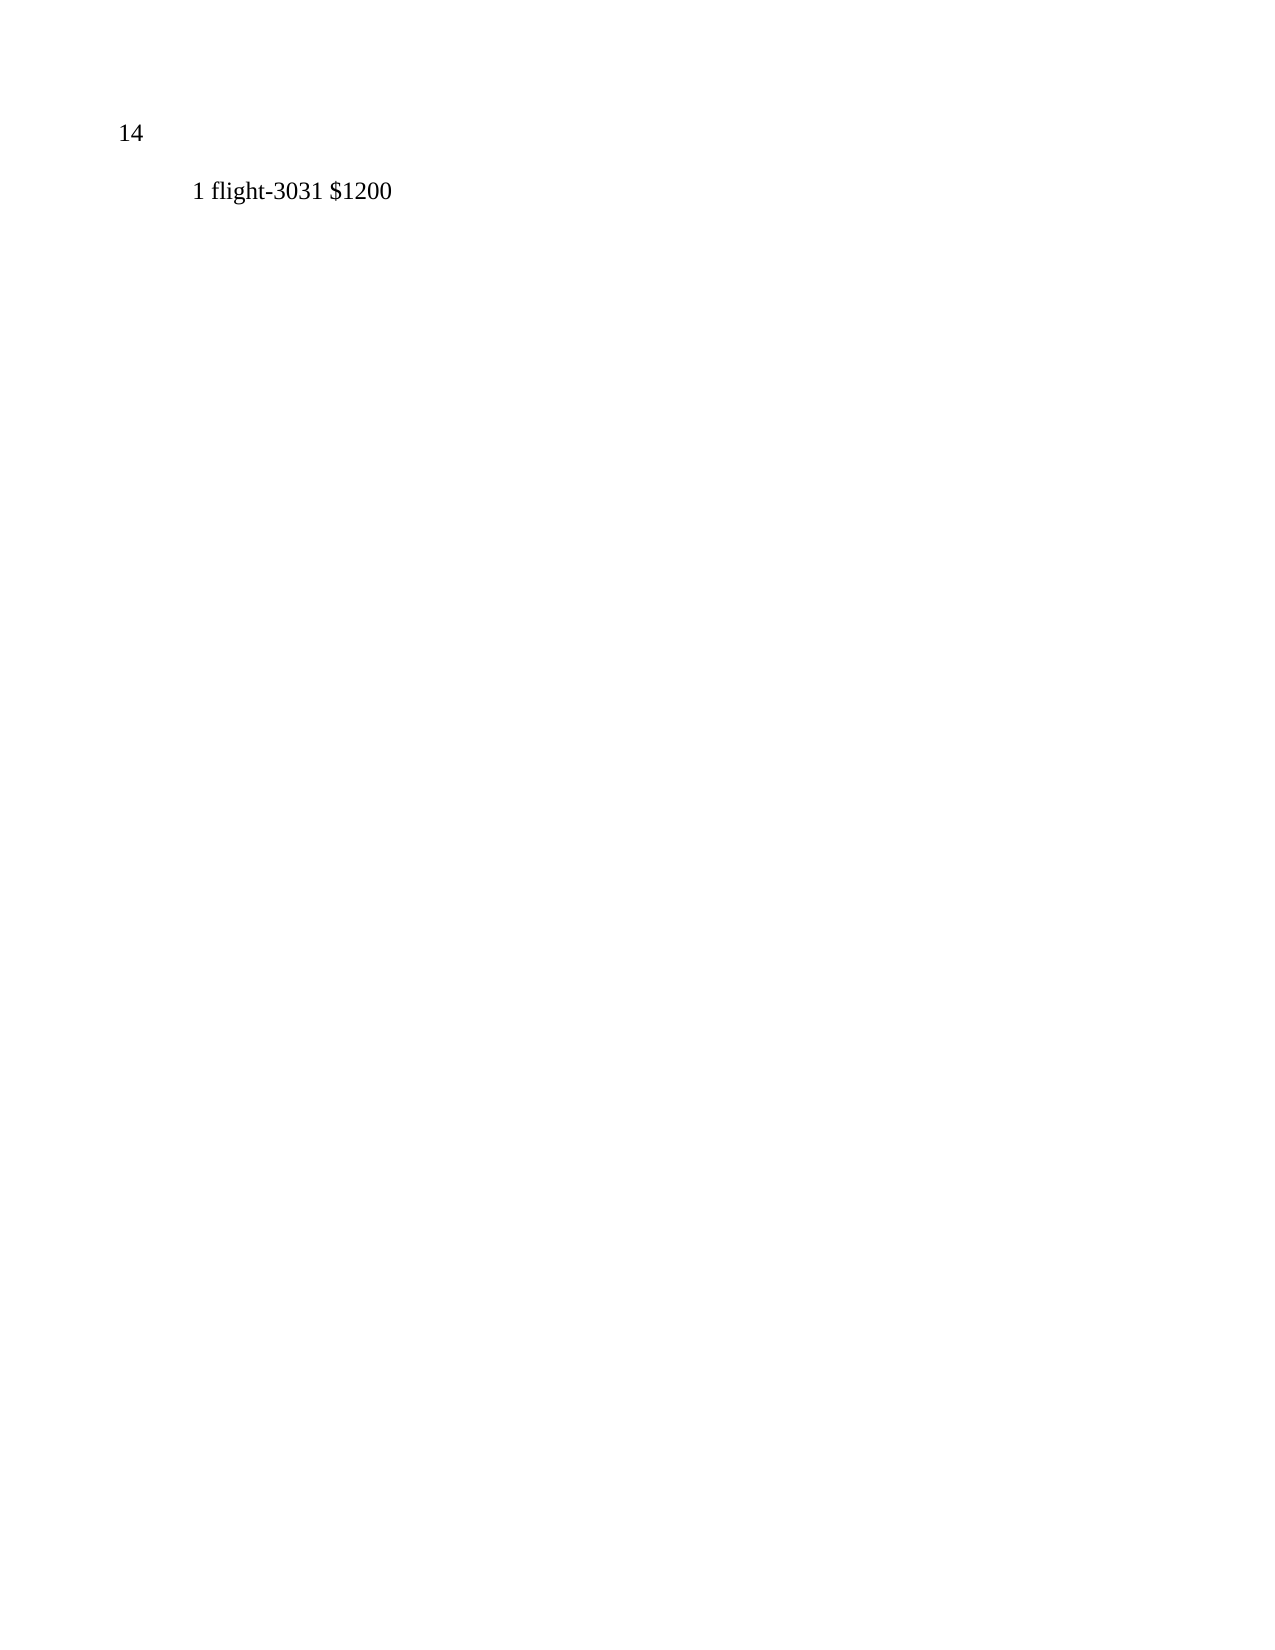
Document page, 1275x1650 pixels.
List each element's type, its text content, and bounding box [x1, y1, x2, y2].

text 1 flight-3031 $1200 [118, 176, 1157, 205]
